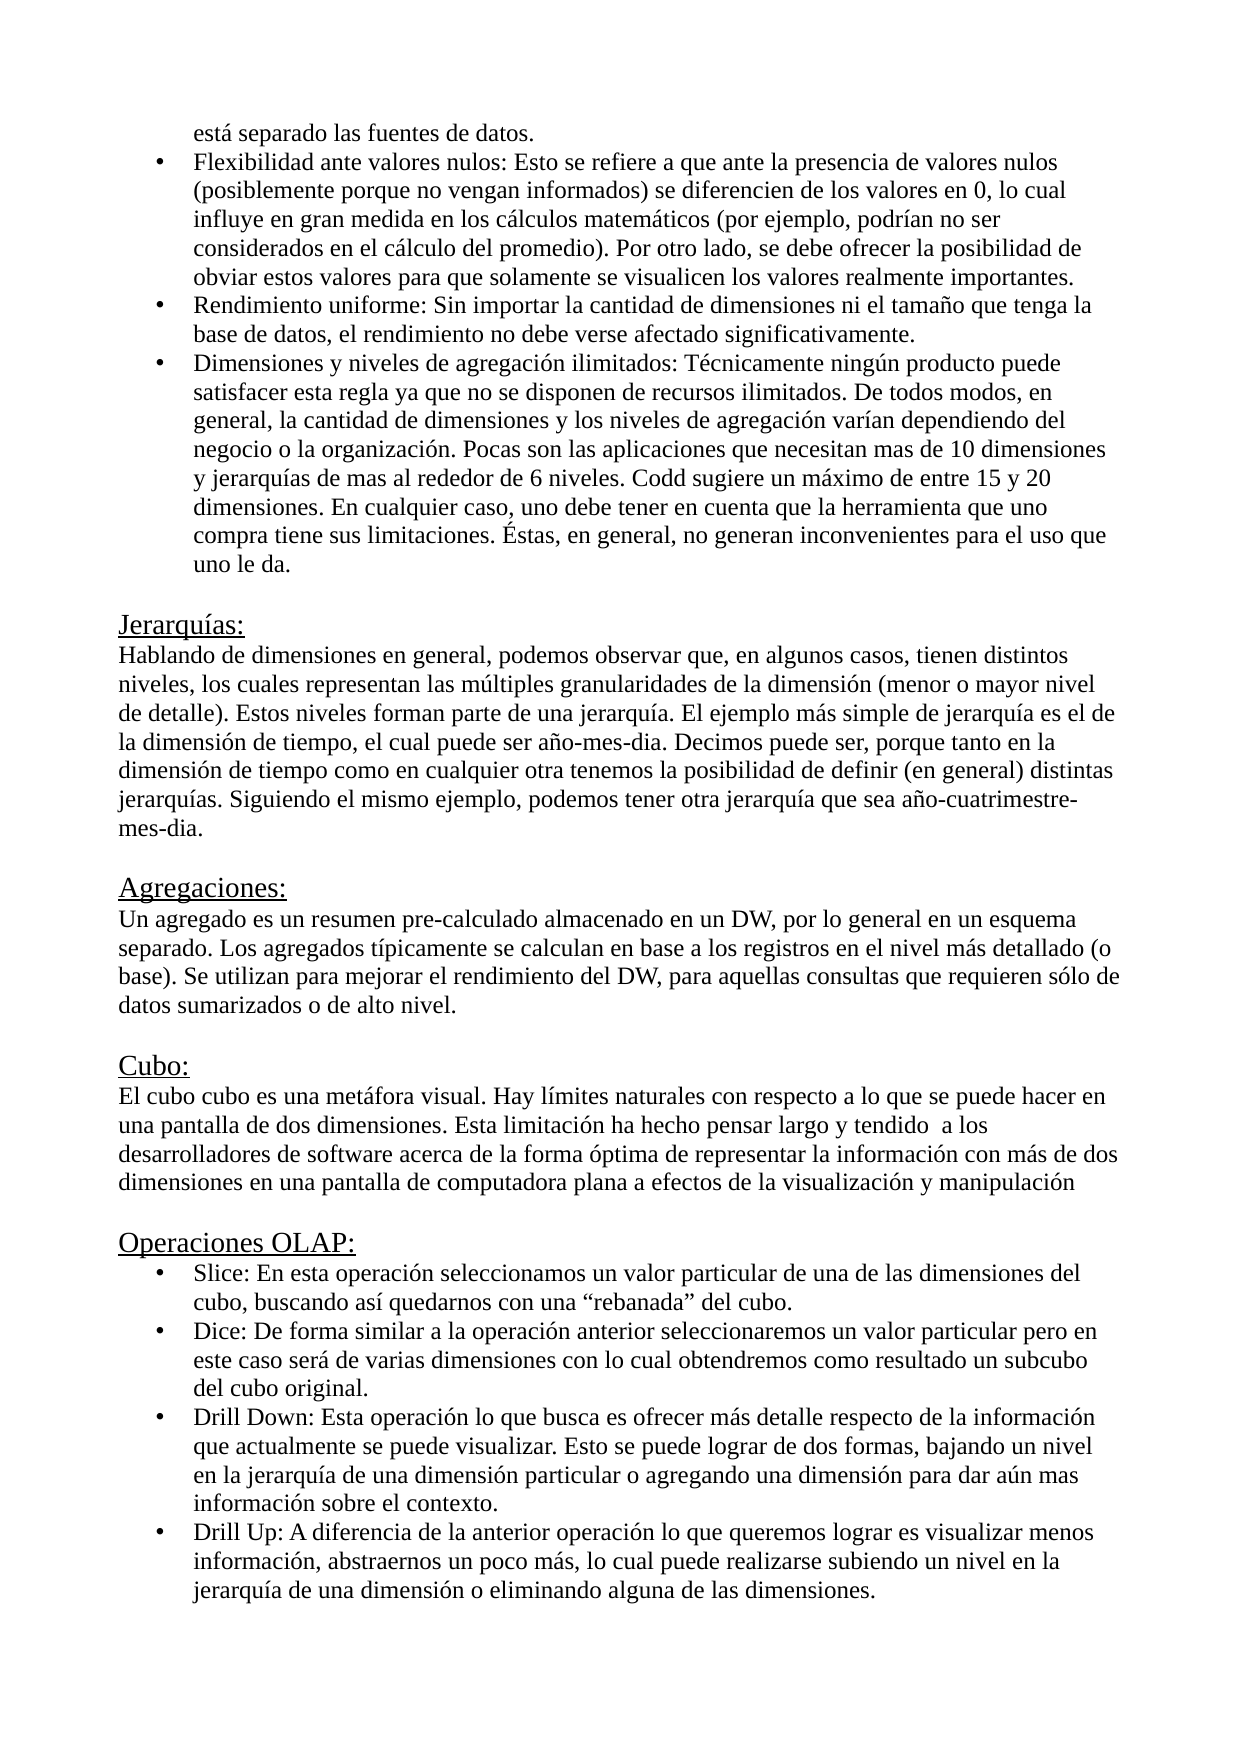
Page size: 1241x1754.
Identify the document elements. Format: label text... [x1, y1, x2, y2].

text Operaciones OLAP: [118, 1225, 1122, 1258]
text Cubo: [118, 1048, 1122, 1081]
list Dice: De forma similar a la operación anterior seleccionaremos un valor particular pero en este caso será de varias dimensiones con lo cual obtendremos como resultado un subcubo del cubo original. [156, 1316, 1122, 1402]
list Flexibilidad ante valores nulos: Esto se refiere a que ante la presencia de valores nulos (posiblemente porque no vengan informados) se diferencien de los valores en 0, lo cual influye en gran medida en los cálculos matemáticos (por ejemplo, podrían no ser considerados en el cálculo del promedio). Por otro lado, se debe ofrecer la posibilidad de obviar estos valores para que solamente se visualicen los valores realmente importantes. [156, 147, 1122, 291]
text El cubo cubo es una metáfora visual. Hay límites naturales con respecto a lo que se puede hacer en una pantalla de dos dimensiones. Esta limitación ha hecho pensar largo y tendido a los desarrolladores de software acerca de la forma óptima de representar la información con más de dos dimensiones en una pantalla de computadora plana a efectos de la visualización y manipulación [118, 1081, 1122, 1196]
list está separado las fuentes de datos. [156, 118, 1122, 147]
list Drill Down: Esta operación lo que busca es ofrecer más detalle respecto de la información que actualmente se puede visualizar. Esto se puede lograr de dos formas, bajando un nivel en la jerarquía de una dimensión particular o agregando una dimensión para dar aún mas información sobre el contexto. [156, 1402, 1122, 1517]
text Hablando de dimensiones en general, podemos observar que, en algunos casos, tienen distintos niveles, los cuales representan las múltiples granularidades de la dimensión (menor o mayor nivel de detalle). Estos niveles forman parte de una jerarquía. El ejemplo más simple de jerarquía es el de la dimensión de tiempo, el cual puede ser año-mes-dia. Decimos puede ser, porque tanto en la dimensión de tiempo como en cualquier otra tenemos la posibilidad de definir (en general) distintas jerarquías. Siguiendo el mismo ejemplo, podemos tener otra jerarquía que sea año-cuatrimestre-mes-dia. [118, 640, 1122, 842]
text Agregaciones: [118, 870, 1122, 904]
text Jerarquías: [118, 607, 1122, 640]
list Rendimiento uniforme: Sin importar la cantidad de dimensiones ni el tamaño que tenga la base de datos, el rendimiento no debe verse afectado significativamente. [156, 291, 1122, 348]
list Dimensiones y niveles de agregación ilimitados: Técnicamente ningún producto puede satisfacer esta regla ya que no se disponen de recursos ilimitados. De todos modos, en general, la cantidad de dimensiones y los niveles de agregación varían dependiendo del negocio o la organización. Pocas son las aplicaciones que necesitan mas de 10 dimensiones y jerarquías de mas al rededor de 6 niveles. Codd sugiere un máximo de entre 15 y 20 dimensiones. En cualquier caso, uno debe tener en cuenta que la herramienta que uno compra tiene sus limitaciones. Éstas, en general, no generan inconvenientes para el uso que uno le da. [156, 348, 1122, 578]
list Slice: En esta operación seleccionamos un valor particular de una de las dimensiones del cubo, buscando así quedarnos con una “rebanada” del cubo. [156, 1258, 1122, 1316]
text Un agregado es un resumen pre-calculado almacenado en un DW, por lo general en un esquema separado. Los agregados típicamente se calculan en base a los registros en el nivel más detallado (o base). Se utilizan para mejorar el rendimiento del DW, para aquellas consultas que requieren sólo de datos sumarizados o de alto nivel. [118, 904, 1122, 1019]
list Drill Up: A diferencia de la anterior operación lo que queremos lograr es visualizar menos información, abstraernos un poco más, lo cual puede realizarse subiendo un nivel en la jerarquía de una dimensión o eliminando alguna de las dimensiones. [156, 1517, 1122, 1603]
